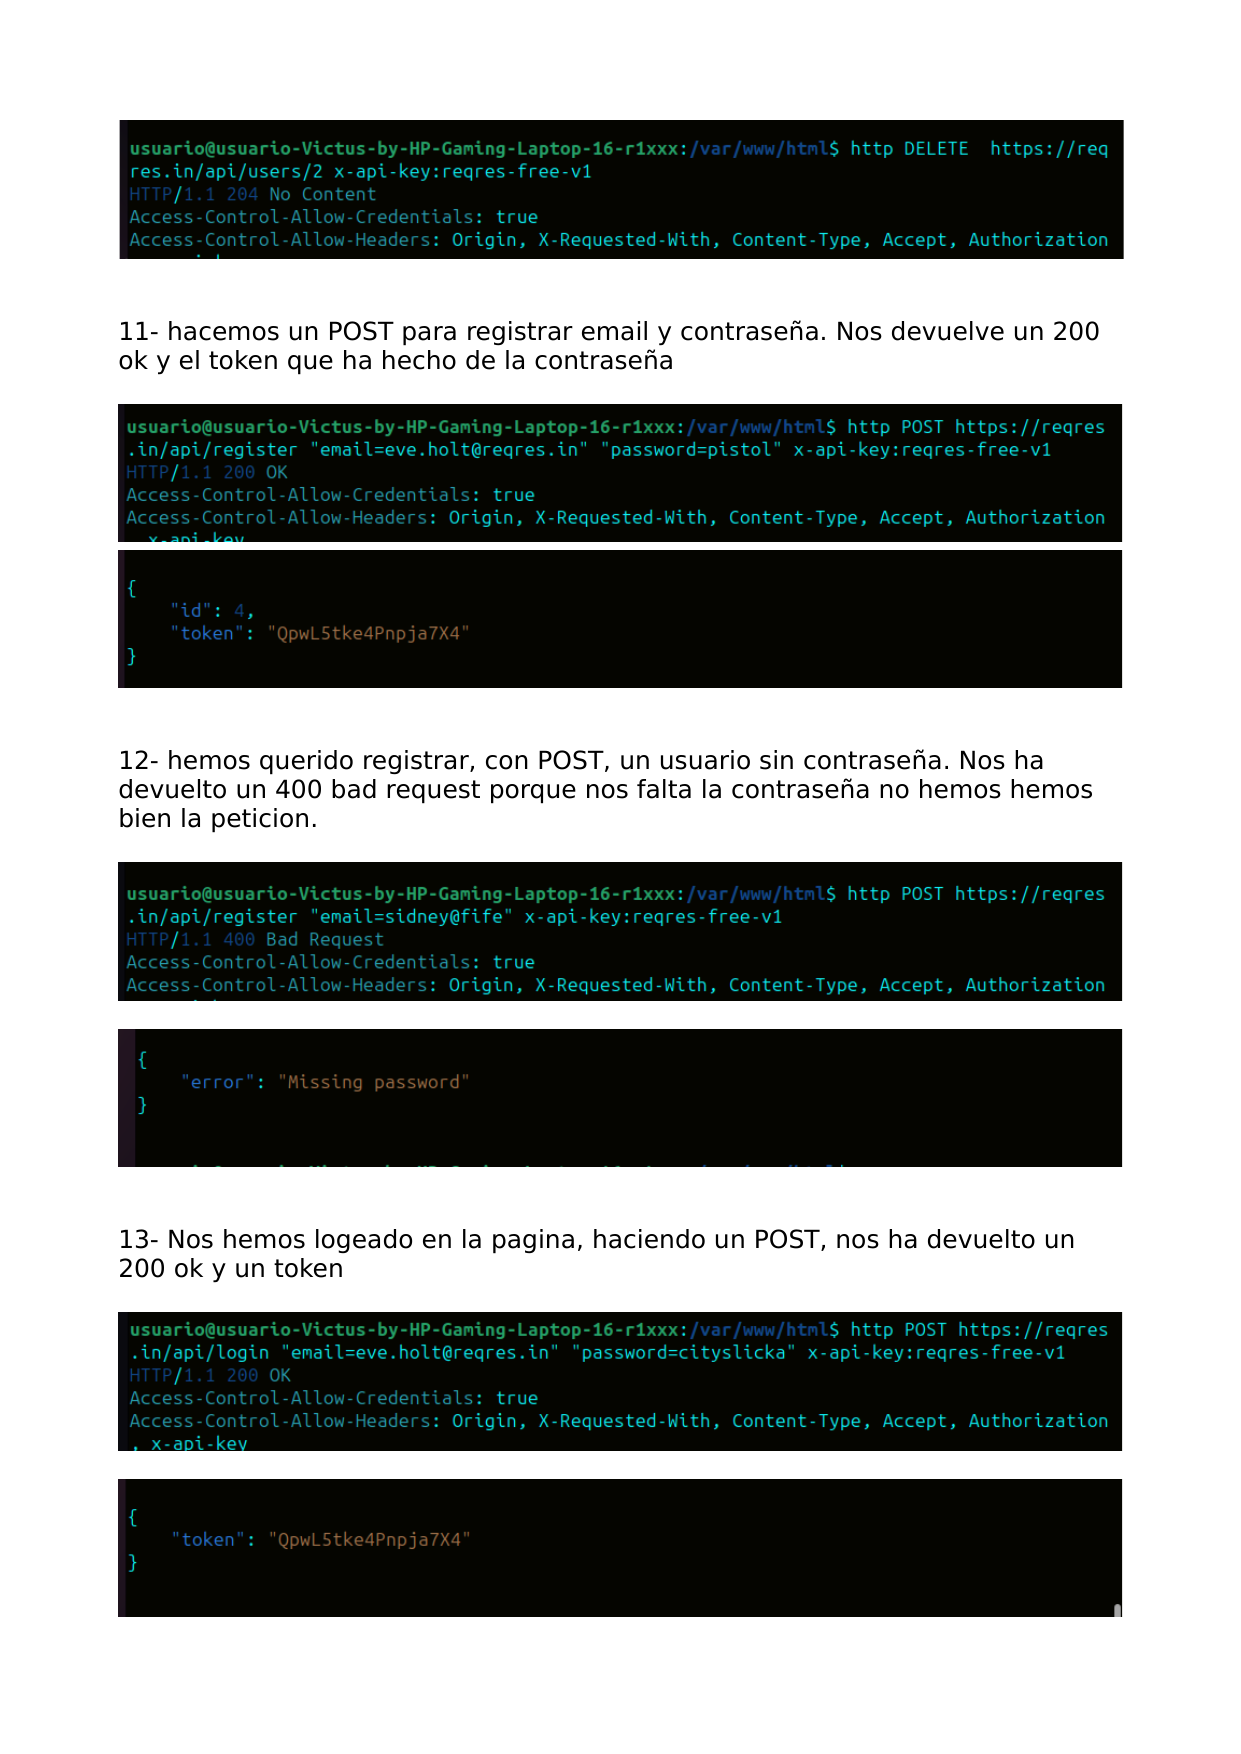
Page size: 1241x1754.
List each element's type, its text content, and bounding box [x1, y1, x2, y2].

picture [118, 1029, 1123, 1167]
text 11- hacemos un POST para registrar email y contraseña. Nos devuelve un 200 ok y el token que ha hecho de la contraseña [118, 317, 1122, 375]
picture [119, 120, 1124, 259]
picture [118, 1479, 1123, 1617]
picture [118, 862, 1123, 1001]
text 12- hemos querido registrar, con POST, un usuario sin contraseña. Nos ha devuelto un 400 bad request porque nos falta la contraseña no hemos hemos bien la peticion. [118, 746, 1122, 834]
picture [118, 404, 1123, 542]
picture [118, 1312, 1123, 1451]
picture [118, 550, 1123, 688]
text 13- Nos hemos logeado en la pagina, haciendo un POST, nos ha devuelto un 200 ok y un token [118, 1225, 1122, 1284]
